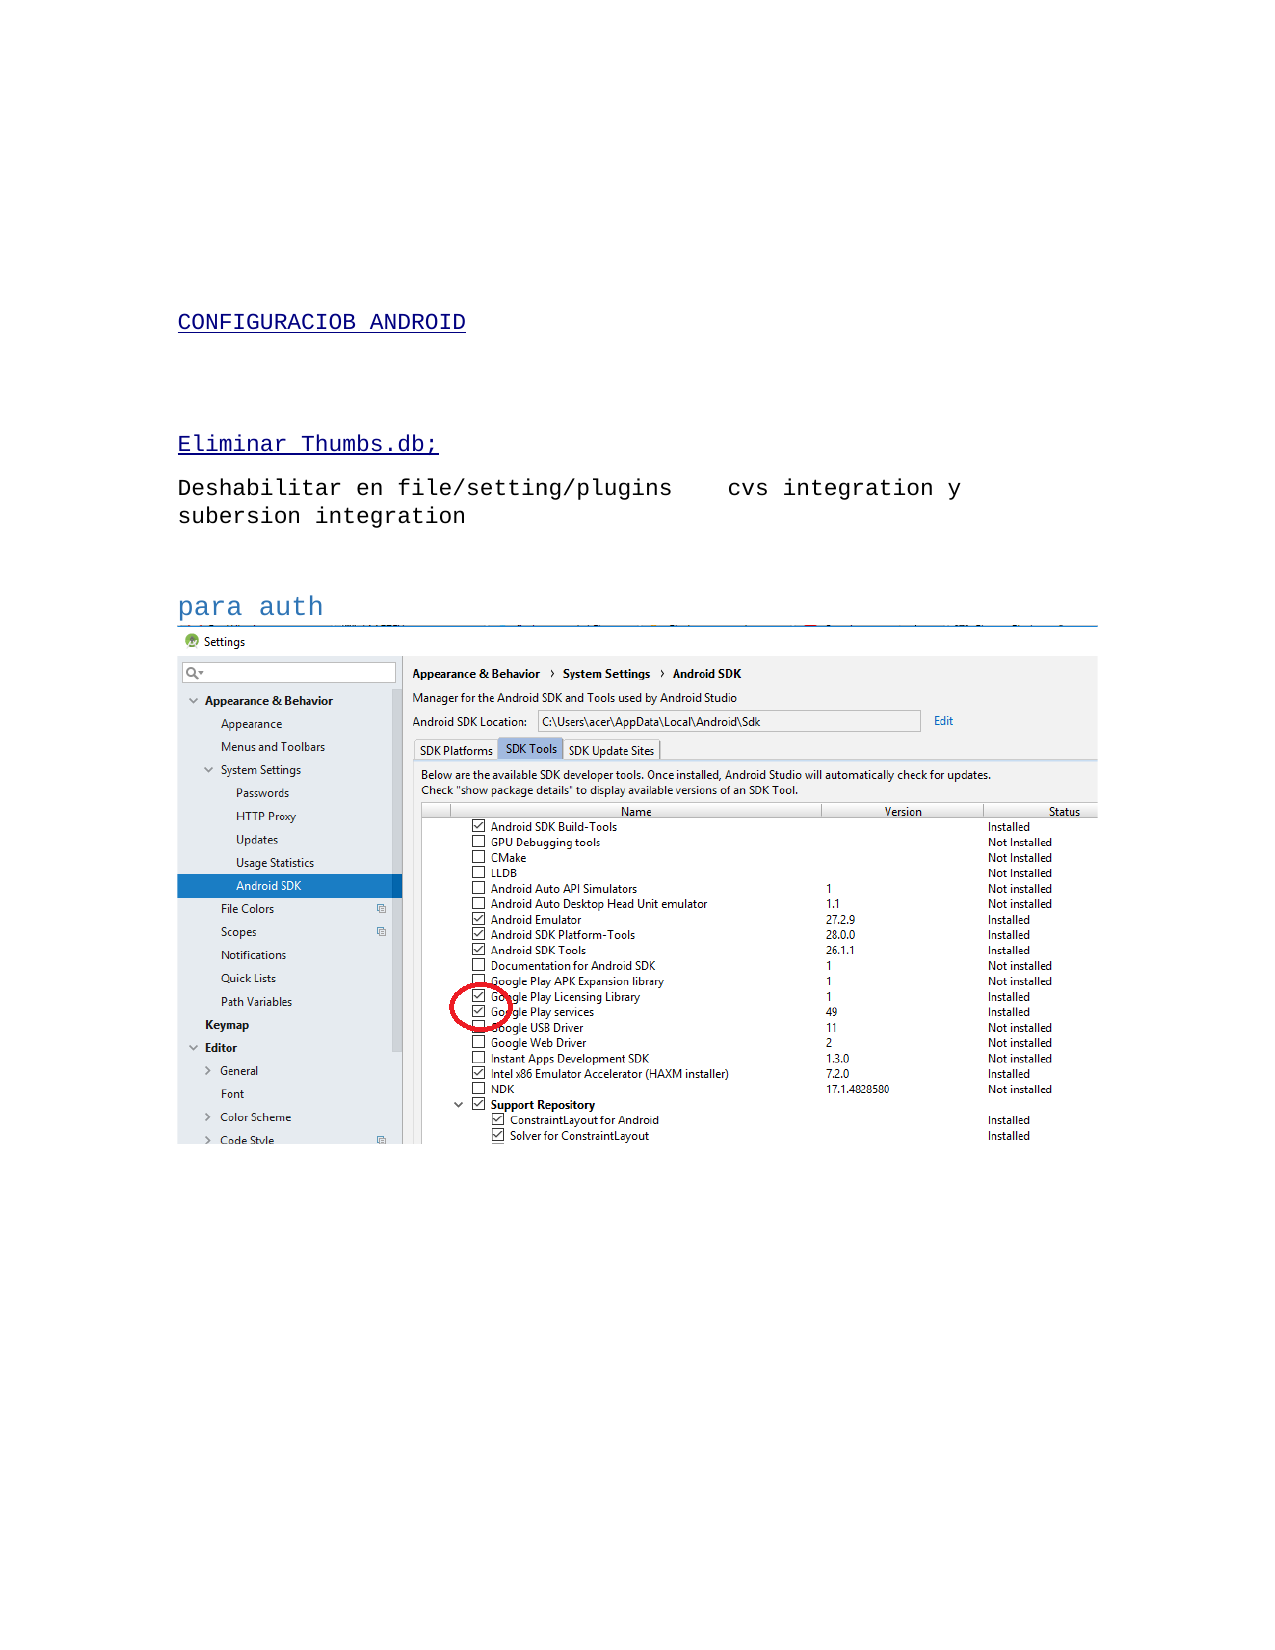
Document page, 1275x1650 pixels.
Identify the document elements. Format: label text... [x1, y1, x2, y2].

picture [177, 625, 1098, 1144]
text CONFIGURACIOB ANDROID [177, 311, 1098, 337]
text Deshabilitar en file/setting/plugins cvs integration y subersion integration [177, 477, 1098, 530]
text Eliminar Thumbs.db; [177, 432, 1098, 458]
subtitle para auth [177, 593, 1098, 624]
